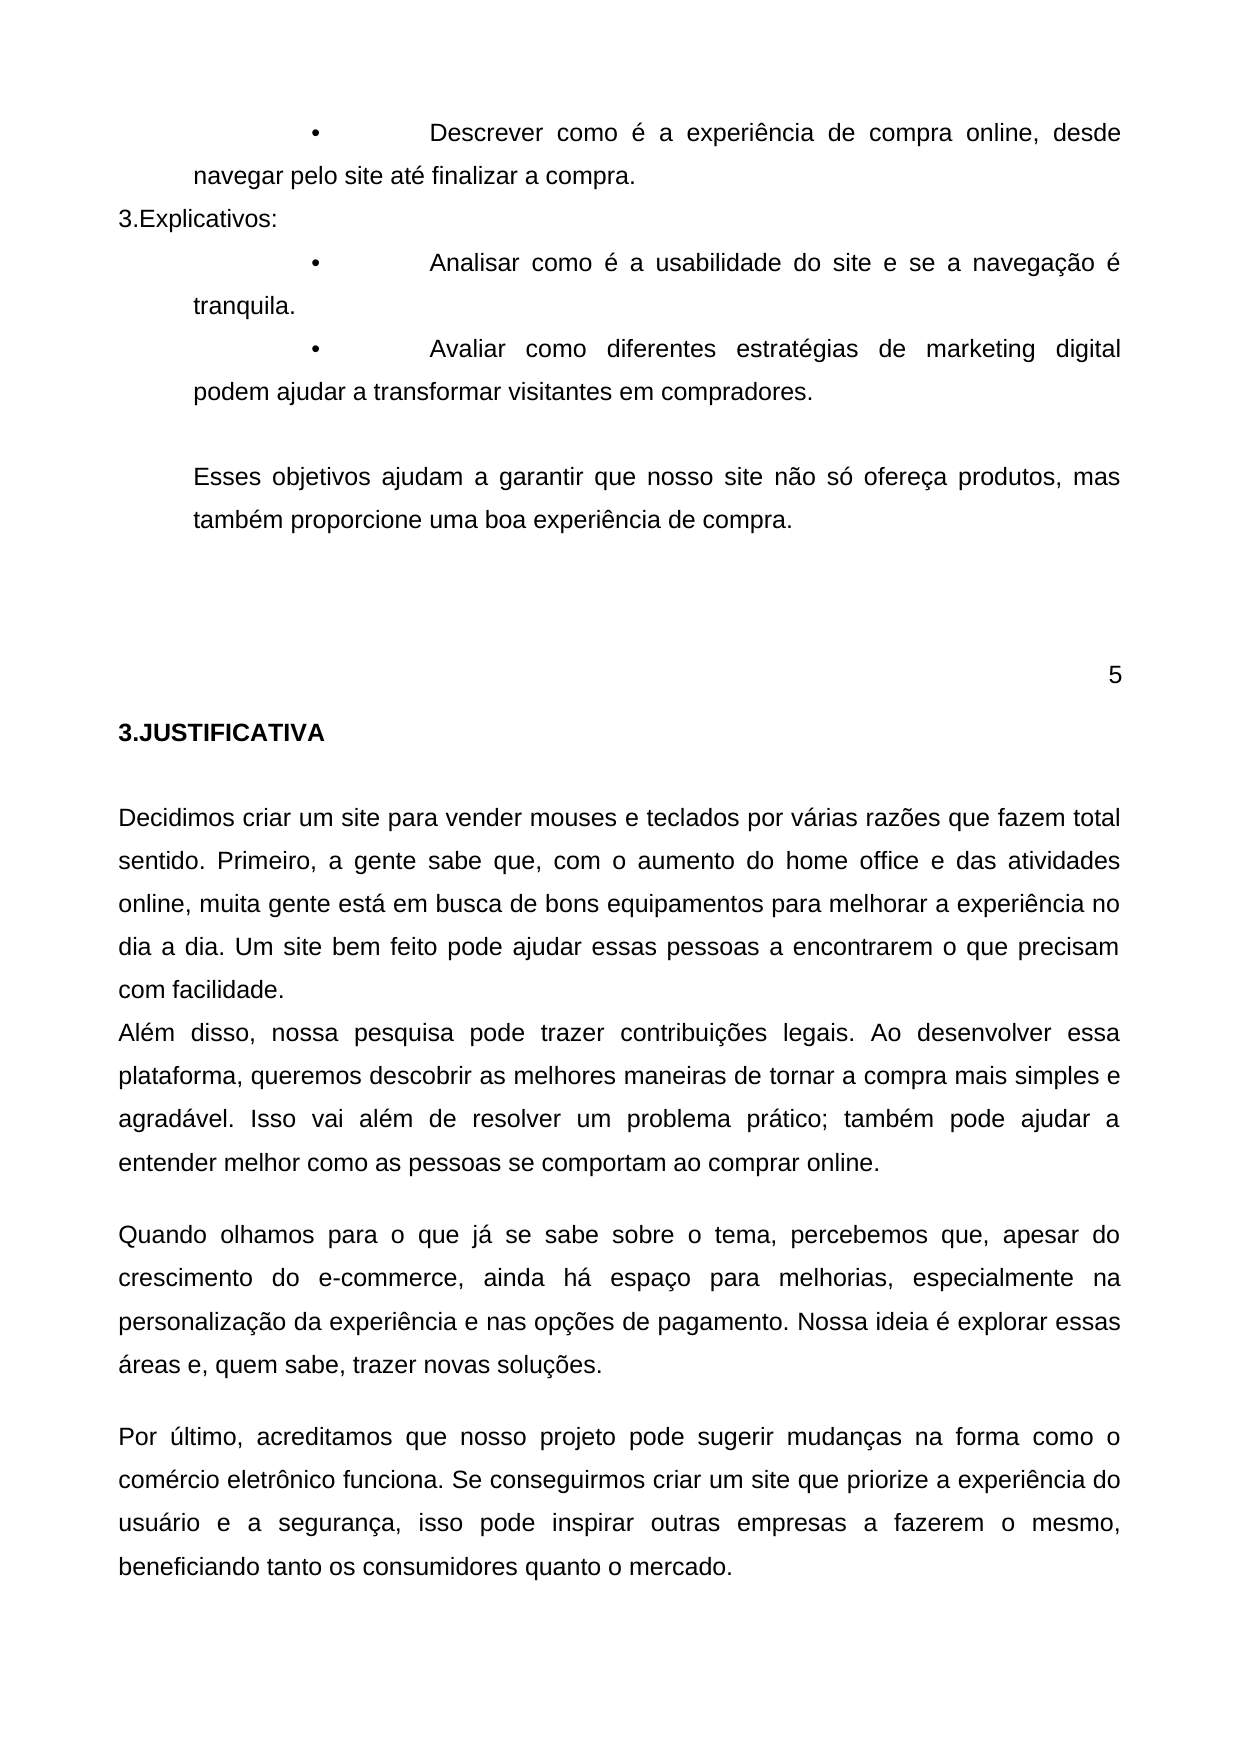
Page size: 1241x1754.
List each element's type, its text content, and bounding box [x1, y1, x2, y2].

text • Avaliar como diferentes estratégias de marketing digital podem ajudar a transformar visitantes em compradores. [193, 334, 1122, 406]
text Esses objetivos ajudam a garantir que nosso site não só ofereça produtos, mas também proporcione uma boa experiência de compra. [193, 462, 1122, 534]
text 5 [118, 660, 1122, 689]
text 3.Explicativos: [118, 204, 1122, 233]
text 3.JUSTIFICATIVA [118, 718, 1122, 747]
text Decidimos criar um site para vender mouses e teclados por várias razões que fazem total sentido. Primeiro, a gente sabe que, com o aumento do home office e das atividades online, muita gente está em busca de bons equipamentos para melhorar a experiência no dia a dia. Um site bem feito pode ajudar essas pessoas a encontrarem o que precisam com facilidade. [118, 803, 1122, 1004]
text • Descrever como é a experiência de compra online, desde navegar pelo site até finalizar a compra. [193, 118, 1122, 190]
text • Analisar como é a usabilidade do site e se a navegação é tranquila. [193, 247, 1122, 319]
text Quando olhamos para o que já se sabe sobre o tema, percebemos que, apesar do crescimento do e-commerce, ainda há espaço para melhorias, especialmente na personalização da experiência e nas opções de pagamento. Nossa ideia é explorar essas áreas e, quem sabe, trazer novas soluções. [118, 1220, 1122, 1378]
text Além disso, nossa pesquisa pode trazer contribuições legais. Ao desenvolver essa plataforma, queremos descobrir as melhores maneiras de tornar a compra mais simples e agradável. Isso vai além de resolver um problema prático; também pode ajudar a entender melhor como as pessoas se comportam ao comprar online. [118, 1018, 1122, 1176]
text Por último, acreditamos que nosso projeto pode sugerir mudanças na forma como o comércio eletrônico funciona. Se conseguirmos criar um site que priorize a experiência do usuário e a segurança, isso pode inspirar outras empresas a fazerem o mesmo, beneficiando tanto os consumidores quanto o mercado. [118, 1422, 1122, 1580]
